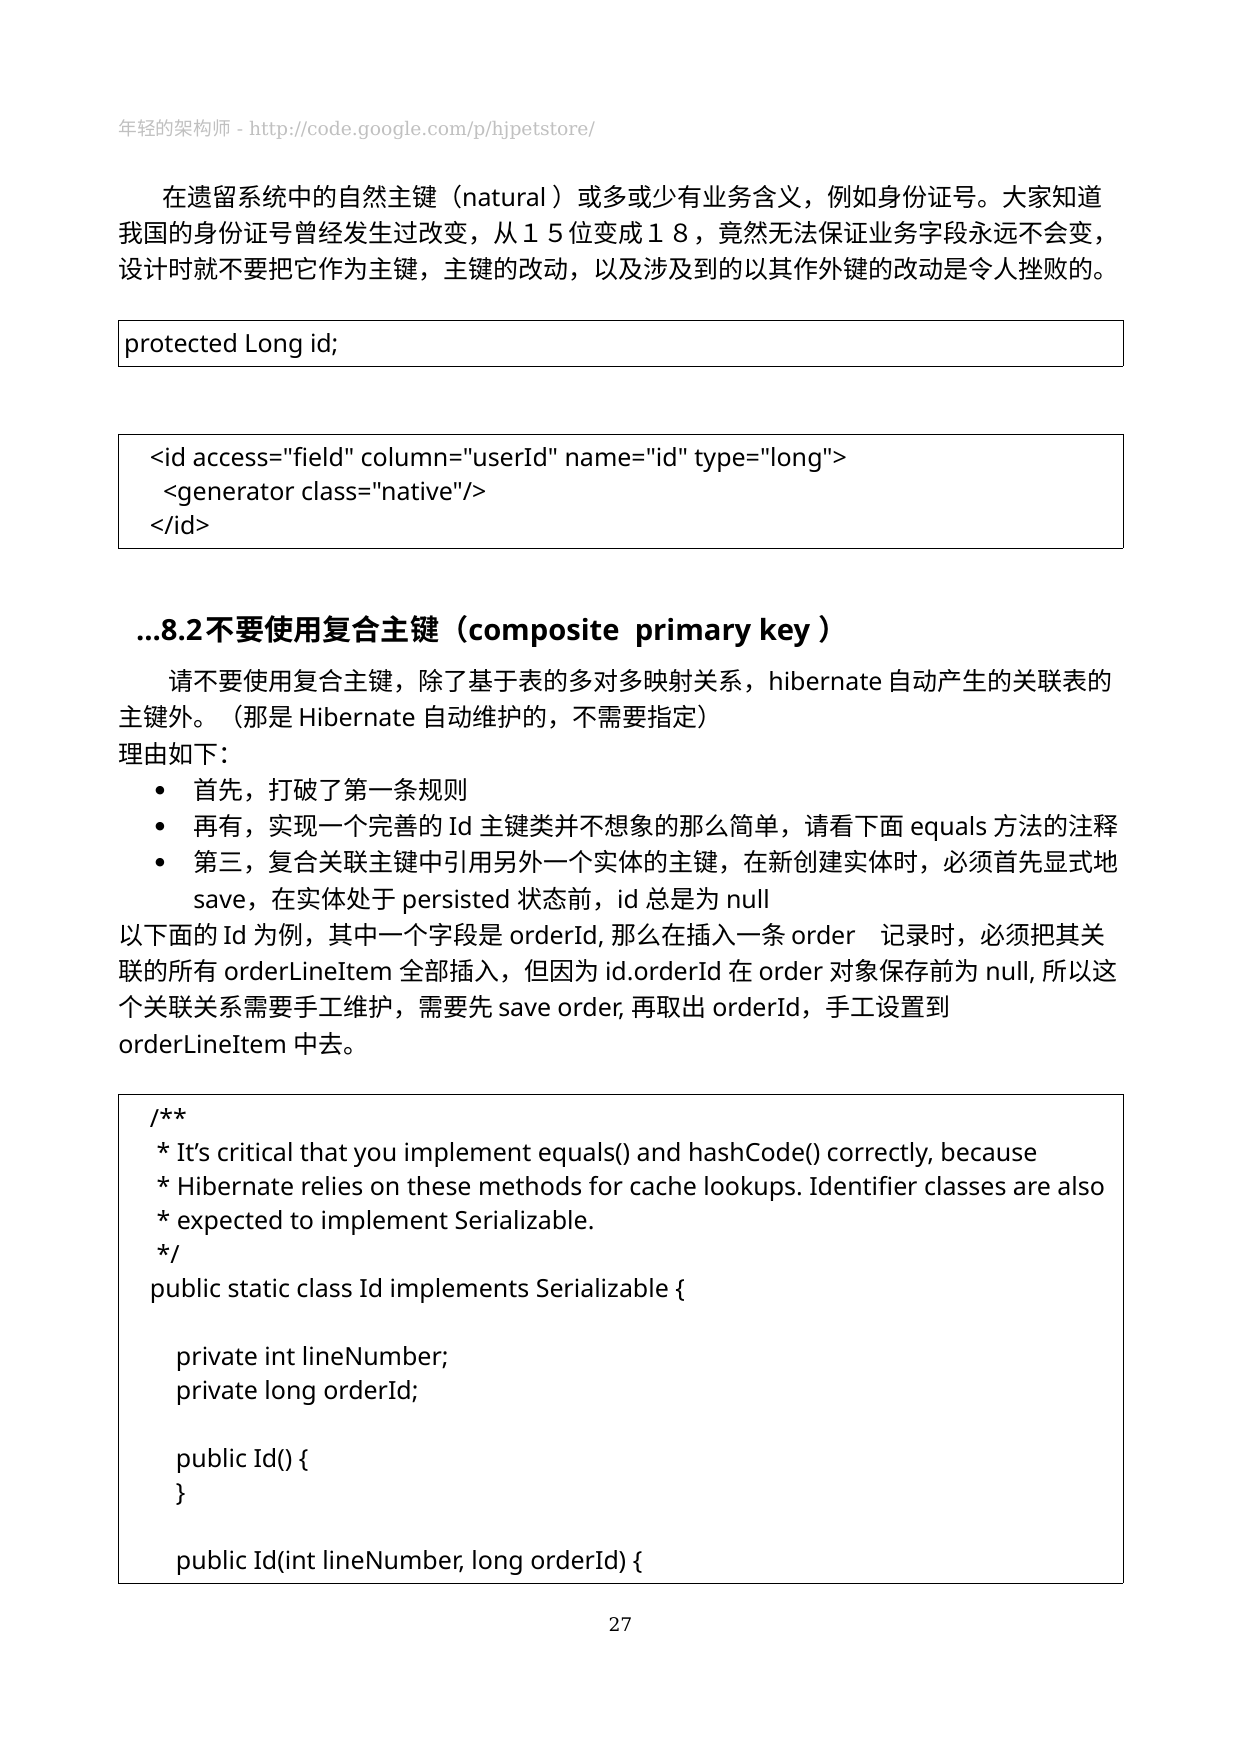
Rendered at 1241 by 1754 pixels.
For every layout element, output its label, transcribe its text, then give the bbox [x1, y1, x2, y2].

subtitle 不要使用复合主键（composite primary key ） [136, 607, 1122, 649]
text 以下面的Id 为例，其中一个字段是 orderId, 那么在插入一条order 记录时，必须把其关联的所有 orderLineItem 全部插入，但因为 id.orderId 在order 对象保存前为 null, 所以这个关联关系需要手工维护，需要先save order, 再取出 orderId，手工设置到 orderLineItem 中去。 [118, 915, 1122, 1060]
list 首先，打破了第一条规则 [156, 770, 1122, 807]
list 再有，实现一个完善的 Id 主键类并不想象的那么简单，请看下面 equals 方法的注释 [156, 807, 1122, 843]
table_header /** * It’s critical that you implement equals() and hashCode() correctly, because * Hibernate relies on these methods for cache lookups. Identifier classes are also * expected to implement Serializable. */ public static class Id implements Serializable { private int lineNumber; private long orderId; public Id() { } public Id(int lineNumber, long orderId) { [119, 1095, 1123, 1583]
text 理由如下： [118, 734, 1122, 770]
table_header protected Long id; [119, 321, 1123, 366]
table_header <id access="field" column="userId" name="id" type="long"> <generator class="native"/> </id> [119, 435, 1123, 547]
list 第三，复合关联主键中引用另外一个实体的主键，在新创建实体时，必须首先显式地 save，在实体处于 persisted 状态前，id 总是为 null [156, 843, 1122, 915]
text 在遗留系统中的自然主键（natural ）或多或少有业务含义，例如身份证号。大家知道我国的身份证号曾经发生过改变，从１５位变成１８，竟然无法保证业务字段永远不会变，设计时就不要把它作为主键，主键的改动，以及涉及到的以其作外键的改动是令人挫败的。 [118, 177, 1122, 286]
text 请不要使用复合主键，除了基于表的多对多映射关系，hibernate自动产生的关联表的主键外。（那是Hibernate 自动维护的，不需要指定） [118, 662, 1122, 734]
